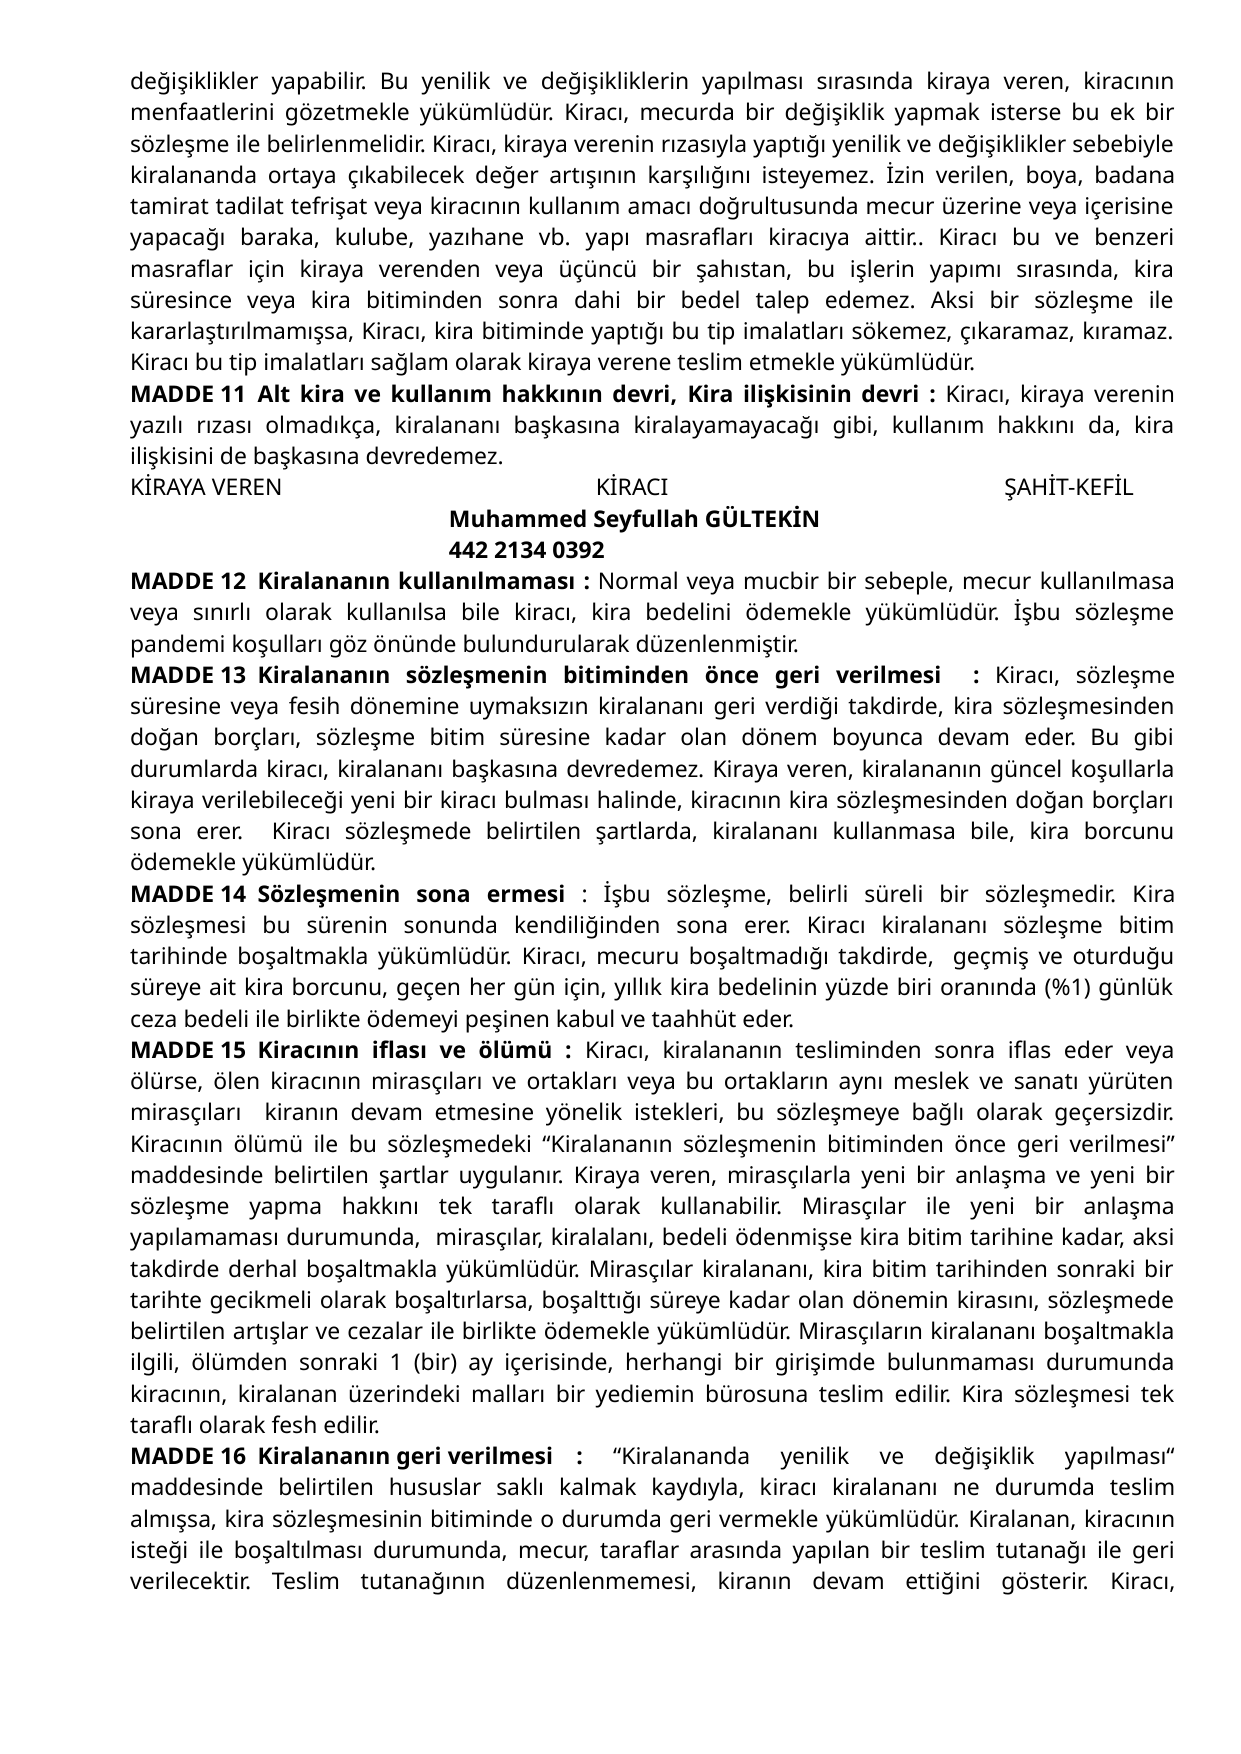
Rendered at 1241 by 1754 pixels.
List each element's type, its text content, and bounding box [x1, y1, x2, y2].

text değişiklikler yapabilir. Bu yenilik ve değişikliklerin yapılması sırasında kiraya veren, kiracının menfaatlerini gözetmekle yükümlüdür. Kiracı, mecurda bir değişiklik yapmak isterse bu ek bir sözleşme ile belirlenmelidir. Kiracı, kiraya verenin rızasıyla yaptığı yenilik ve değişiklikler sebebiyle kiralananda ortaya çıkabilecek değer artışının karşılığını isteyemez. İzin verilen, boya, badana tamirat tadilat tefrişat veya kiracının kullanım amacı doğrultusunda mecur üzerine veya içerisine yapacağı baraka, kulube, yazıhane vb. yapı masrafları kiracıya aittir.. Kiracı bu ve benzeri masraflar için kiraya verenden veya üçüncü bir şahıstan, bu işlerin yapımı sırasında, kira süresince veya kira bitiminden sonra dahi bir bedel talep edemez. Aksi bir sözleşme ile kararlaştırılmamışsa, Kiracı, kira bitiminde yaptığı bu tip imalatları sökemez, çıkaramaz, kıramaz. Kiracı bu tip imalatları sağlam olarak kiraya verene teslim etmekle yükümlüdür. [130, 65, 1175, 377]
text MADDE 14 Sözleşmenin sona ermesi : İşbu sözleşme, belirli süreli bir sözleşmedir. Kira sözleşmesi bu sürenin sonunda kendiliğinden sona erer. Kiracı kiralananı sözleşme bitim tarihinde boşaltmakla yükümlüdür. Kiracı, mecuru boşaltmadığı takdirde, geçmiş ve oturduğu süreye ait kira borcunu, geçen her gün için, yıllık kira bedelinin yüzde biri oranında (%1) günlük ceza bedeli ile birlikte ödemeyi peşinen kabul ve taahhüt eder. [130, 877, 1175, 1034]
text Muhammed Seyfullah GÜLTEKİN [130, 502, 1175, 534]
text MADDE 15 Kiracının iflası ve ölümü : Kiracı, kiralananın tesliminden sonra iflas eder veya ölürse, ölen kiracının mirasçıları ve ortakları veya bu ortakların aynı meslek ve sanatı yürüten mirasçıları kiranın devam etmesine yönelik istekleri, bu sözleşmeye bağlı olarak geçersizdir. Kiracının ölümü ile bu sözleşmedeki “Kiralananın sözleşmenin bitiminden önce geri verilmesi” maddesinde belirtilen şartlar uygulanır. Kiraya veren, mirasçılarla yeni bir anlaşma ve yeni bir sözleşme yapma hakkını tek taraflı olarak kullanabilir. Mirasçılar ile yeni bir anlaşma yapılamaması durumunda, mirasçılar, kiralalanı, bedeli ödenmişse kira bitim tarihine kadar, aksi takdirde derhal boşaltmakla yükümlüdür. Mirasçılar kiralananı, kira bitim tarihinden sonraki bir tarihte gecikmeli olarak boşaltırlarsa, boşalttığı süreye kadar olan dönemin kirasını, sözleşmede belirtilen artışlar ve cezalar ile birlikte ödemekle yükümlüdür. Mirasçıların kiralananı boşaltmakla ilgili, ölümden sonraki 1 (bir) ay içerisinde, herhangi bir girişimde bulunmaması durumunda kiracının, kiralanan üzerindeki malları bir yediemin bürosuna teslim edilir. Kira sözleşmesi tek taraflı olarak fesh edilir. [130, 1034, 1175, 1440]
text MADDE 12 Kiralananın kullanılmaması : Normal veya mucbir bir sebeple, mecur kullanılmasa veya sınırlı olarak kullanılsa bile kiracı, kira bedelini ödemekle yükümlüdür. İşbu sözleşme pandemi koşulları göz önünde bulundurularak düzenlenmiştir. [130, 565, 1175, 659]
text KİRAYA VEREN KİRACI ŞAHİT-KEFİL [130, 471, 1175, 502]
text MADDE 13 Kiralananın sözleşmenin bitiminden önce geri verilmesi : Kiracı, sözleşme süresine veya fesih dönemine uymaksızın kiralananı geri verdiği takdirde, kira sözleşmesinden doğan borçları, sözleşme bitim süresine kadar olan dönem boyunca devam eder. Bu gibi durumlarda kiracı, kiralananı başkasına devredemez. Kiraya veren, kiralananın güncel koşullarla kiraya verilebileceği yeni bir kiracı bulması halinde, kiracının kira sözleşmesinden doğan borçları sona erer. Kiracı sözleşmede belirtilen şartlarda, kiralananı kullanmasa bile, kira borcunu ödemekle yükümlüdür. [130, 659, 1175, 877]
text MADDE 16 Kiralananın geri verilmesi : “Kiralananda yenilik ve değişiklik yapılması“ maddesinde belirtilen hususlar saklı kalmak kaydıyla, kiracı kiralananı ne durumda teslim almışsa, kira sözleşmesinin bitiminde o durumda geri vermekle yükümlüdür. Kiralanan, kiracının isteği ile boşaltılması durumunda, mecur, taraflar arasında yapılan bir teslim tutanağı ile geri verilecektir. Teslim tutanağının düzenlenmemesi, kiranın devam ettiğini gösterir. Kiracı, [130, 1440, 1175, 1596]
text 442 2134 0392 [130, 534, 1175, 565]
text MADDE 11 Alt kira ve kullanım hakkının devri, Kira ilişkisinin devri : Kiracı, kiraya verenin yazılı rızası olmadıkça, kiralananı başkasına kiralayamayacağı gibi, kullanım hakkını da, kira ilişkisini de başkasına devredemez. [130, 377, 1175, 471]
